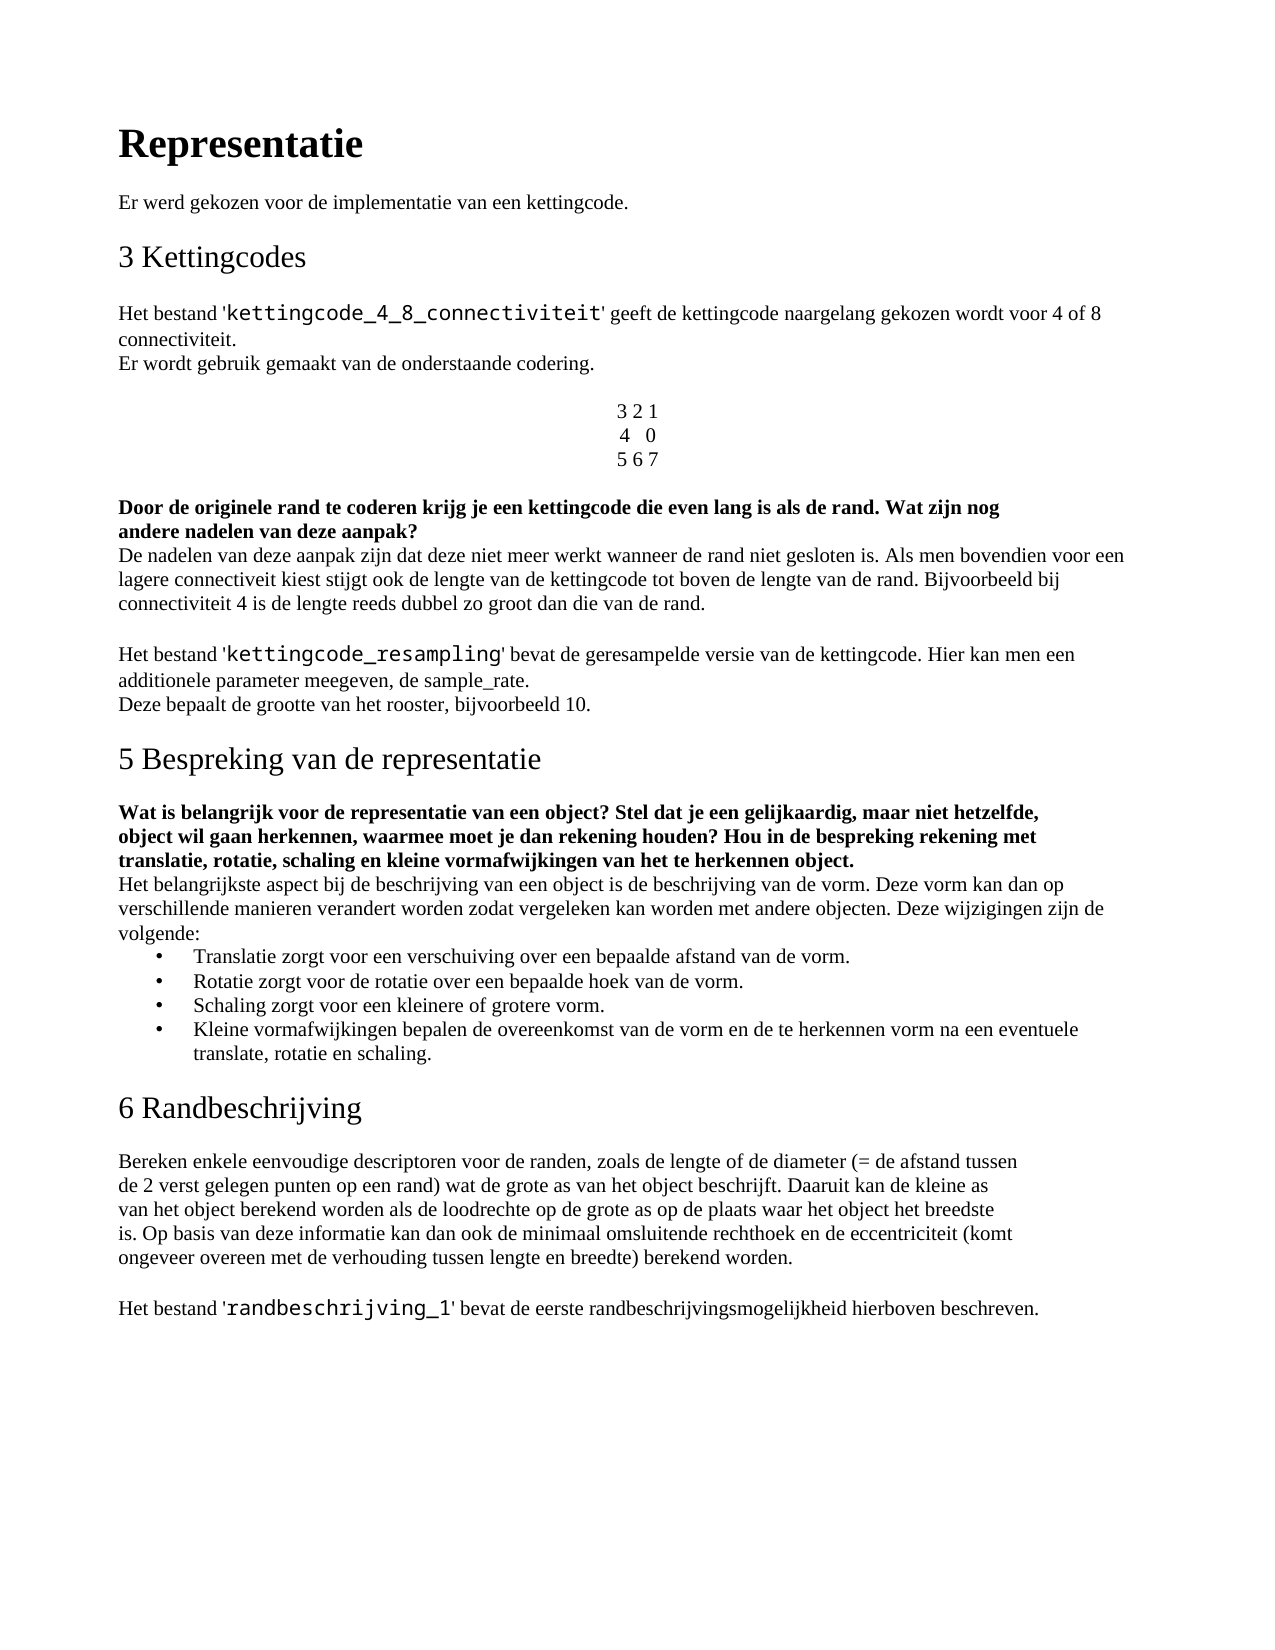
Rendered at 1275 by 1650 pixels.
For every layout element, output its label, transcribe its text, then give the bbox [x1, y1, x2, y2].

text 4 0 [118, 423, 1157, 447]
text de 2 verst gelegen punten op een rand) wat de grote as van het object beschrijft. Daaruit kan de kleine as [118, 1173, 1157, 1197]
text 6 Randbeschrijving [118, 1089, 1157, 1125]
text ongeveer overeen met de verhouding tussen lengte en breedte) berekend worden. [118, 1245, 1157, 1269]
text 5 Bespreking van de representatie [118, 740, 1157, 776]
text Het bestand 'kettingcode_resampling' bevat de geresampelde versie van de kettingcode. Hier kan men een additionele parameter meegeven, de sample_rate. [118, 639, 1157, 692]
text translatie, rotatie, schaling en kleine vormafwijkingen van het te herkennen object. [118, 848, 1157, 872]
text 3 2 1 [118, 399, 1157, 423]
text Het belangrijkste aspect bij de beschrijving van een object is de beschrijving van de vorm. Deze vorm kan dan op verschillende manieren verandert worden zodat vergeleken kan worden met andere objecten. Deze wijzigingen zijn de volgende: [118, 872, 1157, 944]
text 5 6 7 [118, 447, 1157, 471]
text Deze bepaalt de grootte van het rooster, bijvoorbeeld 10. [118, 692, 1157, 716]
text Het bestand 'randbeschrijving_1' bevat de eerste randbeschrijvingsmogelijkheid hierboven beschreven. [118, 1293, 1157, 1322]
text 3 Kettingcodes [118, 238, 1157, 274]
text is. Op basis van deze informatie kan dan ook de minimaal omsluitende rechthoek en de eccentriciteit (komt [118, 1221, 1157, 1245]
list Rotatie zorgt voor de rotatie over een bepaalde hoek van de vorm. [156, 968, 1157, 993]
list Kleine vormafwijkingen bepalen de overeenkomst van de vorm en de te herkennen vorm na een eventuele translate, rotatie en schaling. [156, 1017, 1157, 1065]
text Het bestand 'kettingcode_4_8_connectiviteit' geeft de kettingcode naargelang gekozen wordt voor 4 of 8 connectiviteit. [118, 298, 1157, 351]
text Door de originele rand te coderen krijg je een kettingcode die even lang is als de rand. Wat zijn nog [118, 495, 1157, 519]
list Translatie zorgt voor een verschuiving over een bepaalde afstand van de vorm. [156, 944, 1157, 968]
text Bereken enkele eenvoudige descriptoren voor de randen, zoals de lengte of de diameter (= de afstand tussen [118, 1149, 1157, 1173]
list Schaling zorgt voor een kleinere of grotere vorm. [156, 993, 1157, 1017]
text De nadelen van deze aanpak zijn dat deze niet meer werkt wanneer de rand niet gesloten is. Als men bovendien voor een lagere connectiveit kiest stijgt ook de lengte van de kettingcode tot boven de lengte van de rand. Bijvoorbeeld bij connectiviteit 4 is de lengte reeds dubbel zo groot dan die van de rand. [118, 543, 1157, 615]
text object wil gaan herkennen, waarmee moet je dan rekening houden? Hou in de bespreking rekening met [118, 824, 1157, 848]
text andere nadelen van deze aanpak? [118, 519, 1157, 543]
text van het object berekend worden als de loodrechte op de grote as op de plaats waar het object het breedste [118, 1197, 1157, 1221]
text Er werd gekozen voor de implementatie van een kettingcode. [118, 190, 1157, 214]
text Wat is belangrijk voor de representatie van een object? Stel dat je een gelijkaardig, maar niet hetzelfde, [118, 800, 1157, 824]
text Er wordt gebruik gemaakt van de onderstaande codering. [118, 351, 1157, 375]
text Representatie [118, 118, 1157, 166]
